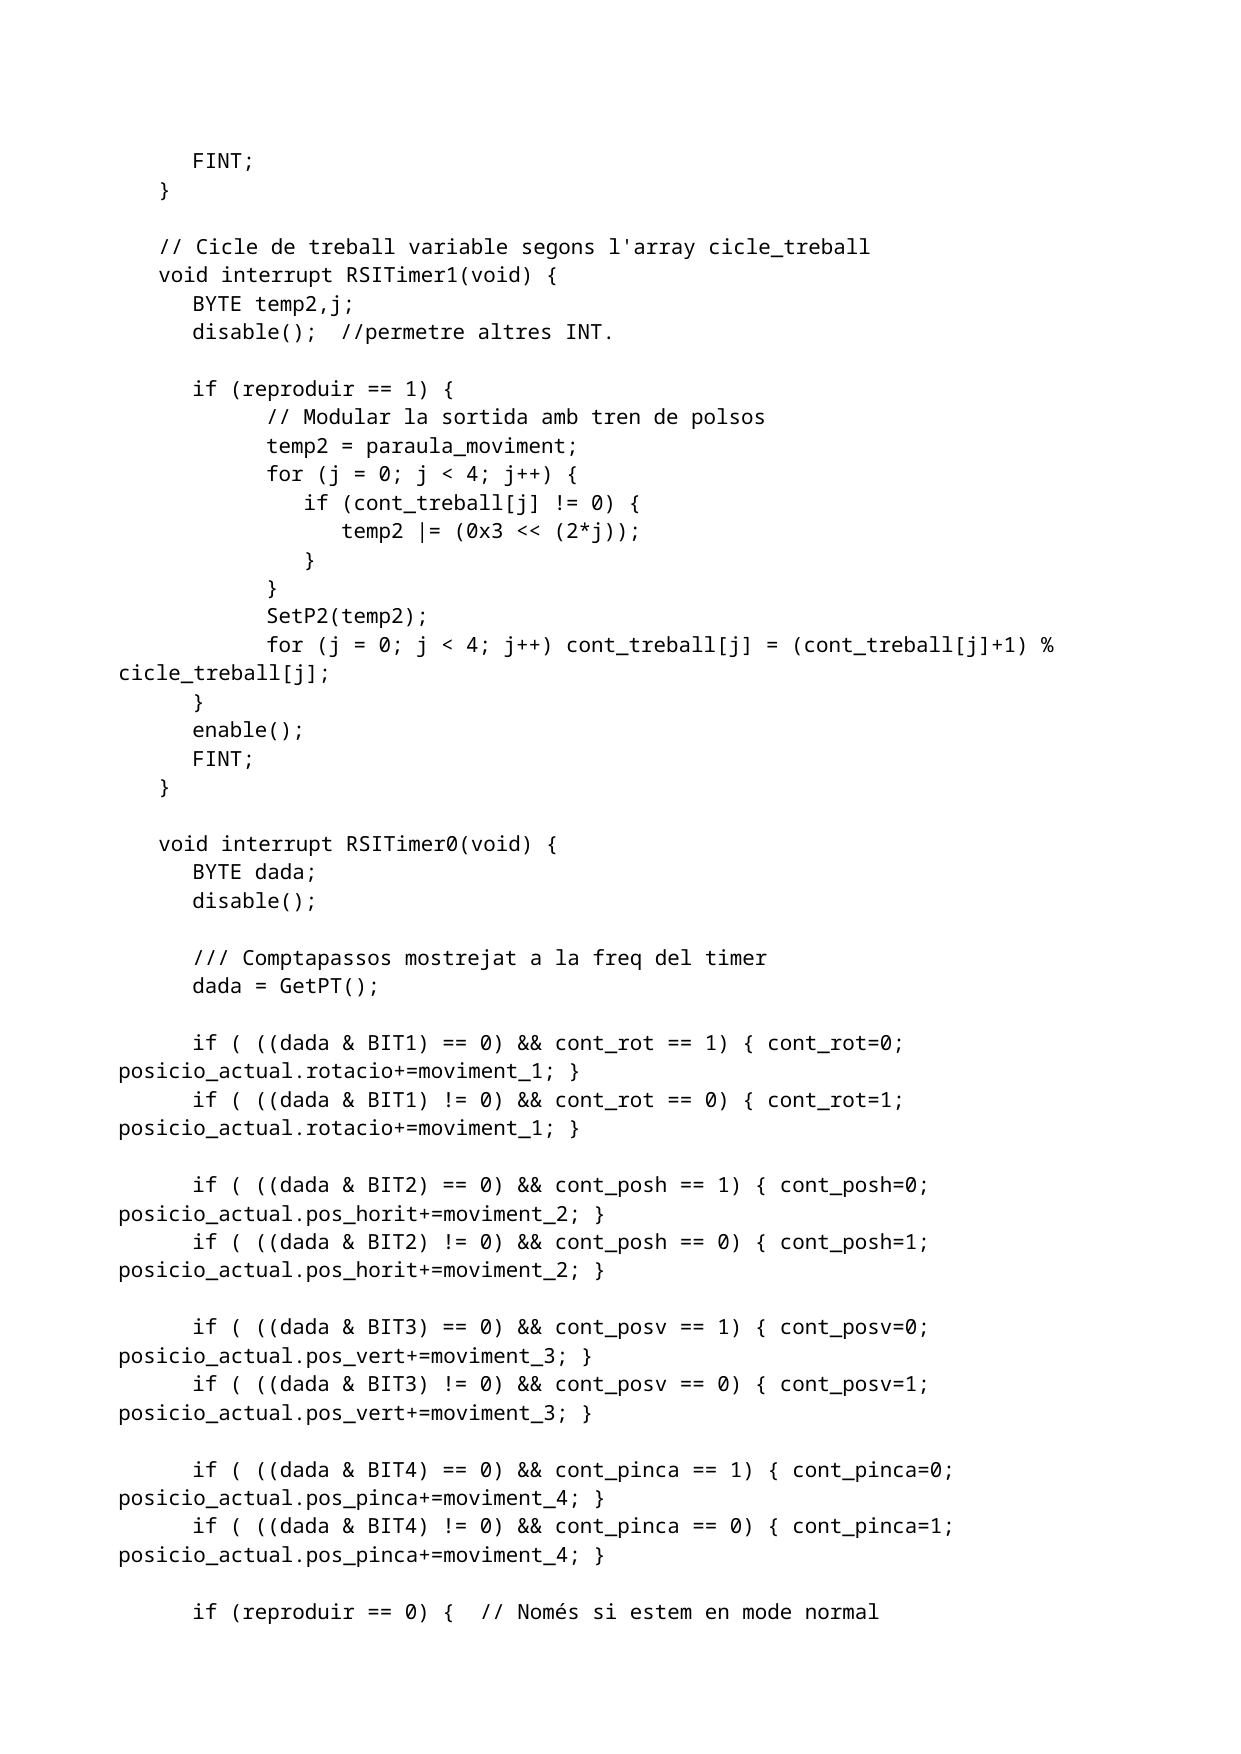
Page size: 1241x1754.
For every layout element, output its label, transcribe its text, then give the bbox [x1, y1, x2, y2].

text temp2 = paraula_moviment; [118, 431, 1122, 459]
text } [118, 772, 1122, 801]
text if ( ((dada & BIT2) != 0) && cont_posh == 0) { cont_posh=1; posicio_actual.pos_horit+=moviment_2; } [118, 1227, 1122, 1284]
text if ( ((dada & BIT1) != 0) && cont_rot == 0) { cont_rot=1; posicio_actual.rotacio+=moviment_1; } [118, 1085, 1122, 1142]
text void interrupt RSITimer1(void) { [118, 260, 1122, 289]
text if (reproduir == 1) { [118, 374, 1122, 402]
text if ( ((dada & BIT4) == 0) && cont_pinca == 1) { cont_pinca=0; posicio_actual.pos_pinca+=moviment_4; } [118, 1455, 1122, 1512]
text disable(); [118, 886, 1122, 914]
text } [118, 175, 1122, 203]
text FINT; [118, 744, 1122, 772]
text temp2 |= (0x3 << (2*j)); [118, 516, 1122, 545]
text disable(); //permetre altres INT. [118, 317, 1122, 346]
text if ( ((dada & BIT2) == 0) && cont_posh == 1) { cont_posh=0; posicio_actual.pos_horit+=moviment_2; } [118, 1170, 1122, 1227]
text dada = GetPT(); [118, 971, 1122, 1000]
text // Cicle de treball variable segons l'array cicle_treball [118, 232, 1122, 260]
text for (j = 0; j < 4; j++) { [118, 459, 1122, 488]
text if ( ((dada & BIT4) != 0) && cont_pinca == 0) { cont_pinca=1; posicio_actual.pos_pinca+=moviment_4; } [118, 1512, 1122, 1568]
text BYTE dada; [118, 857, 1122, 886]
text if (cont_treball[j] != 0) { [118, 488, 1122, 516]
text void interrupt RSITimer0(void) { [118, 829, 1122, 857]
text } [118, 687, 1122, 715]
text for (j = 0; j < 4; j++) cont_treball[j] = (cont_treball[j]+1) % cicle_treball[j]; [118, 630, 1122, 687]
text SetP2(temp2); [118, 602, 1122, 630]
text // Modular la sortida amb tren de polsos [118, 402, 1122, 431]
text FINT; [118, 147, 1122, 175]
text if (reproduir == 0) { // Només si estem en mode normal [118, 1597, 1122, 1625]
text } [118, 573, 1122, 602]
text /// Comptapassos mostrejat a la freq del timer [118, 943, 1122, 971]
text enable(); [118, 715, 1122, 744]
text BYTE temp2,j; [118, 289, 1122, 317]
text if ( ((dada & BIT1) == 0) && cont_rot == 1) { cont_rot=0; posicio_actual.rotacio+=moviment_1; } [118, 1028, 1122, 1085]
text if ( ((dada & BIT3) != 0) && cont_posv == 0) { cont_posv=1; posicio_actual.pos_vert+=moviment_3; } [118, 1369, 1122, 1426]
text } [118, 545, 1122, 573]
text if ( ((dada & BIT3) == 0) && cont_posv == 1) { cont_posv=0; posicio_actual.pos_vert+=moviment_3; } [118, 1312, 1122, 1369]
